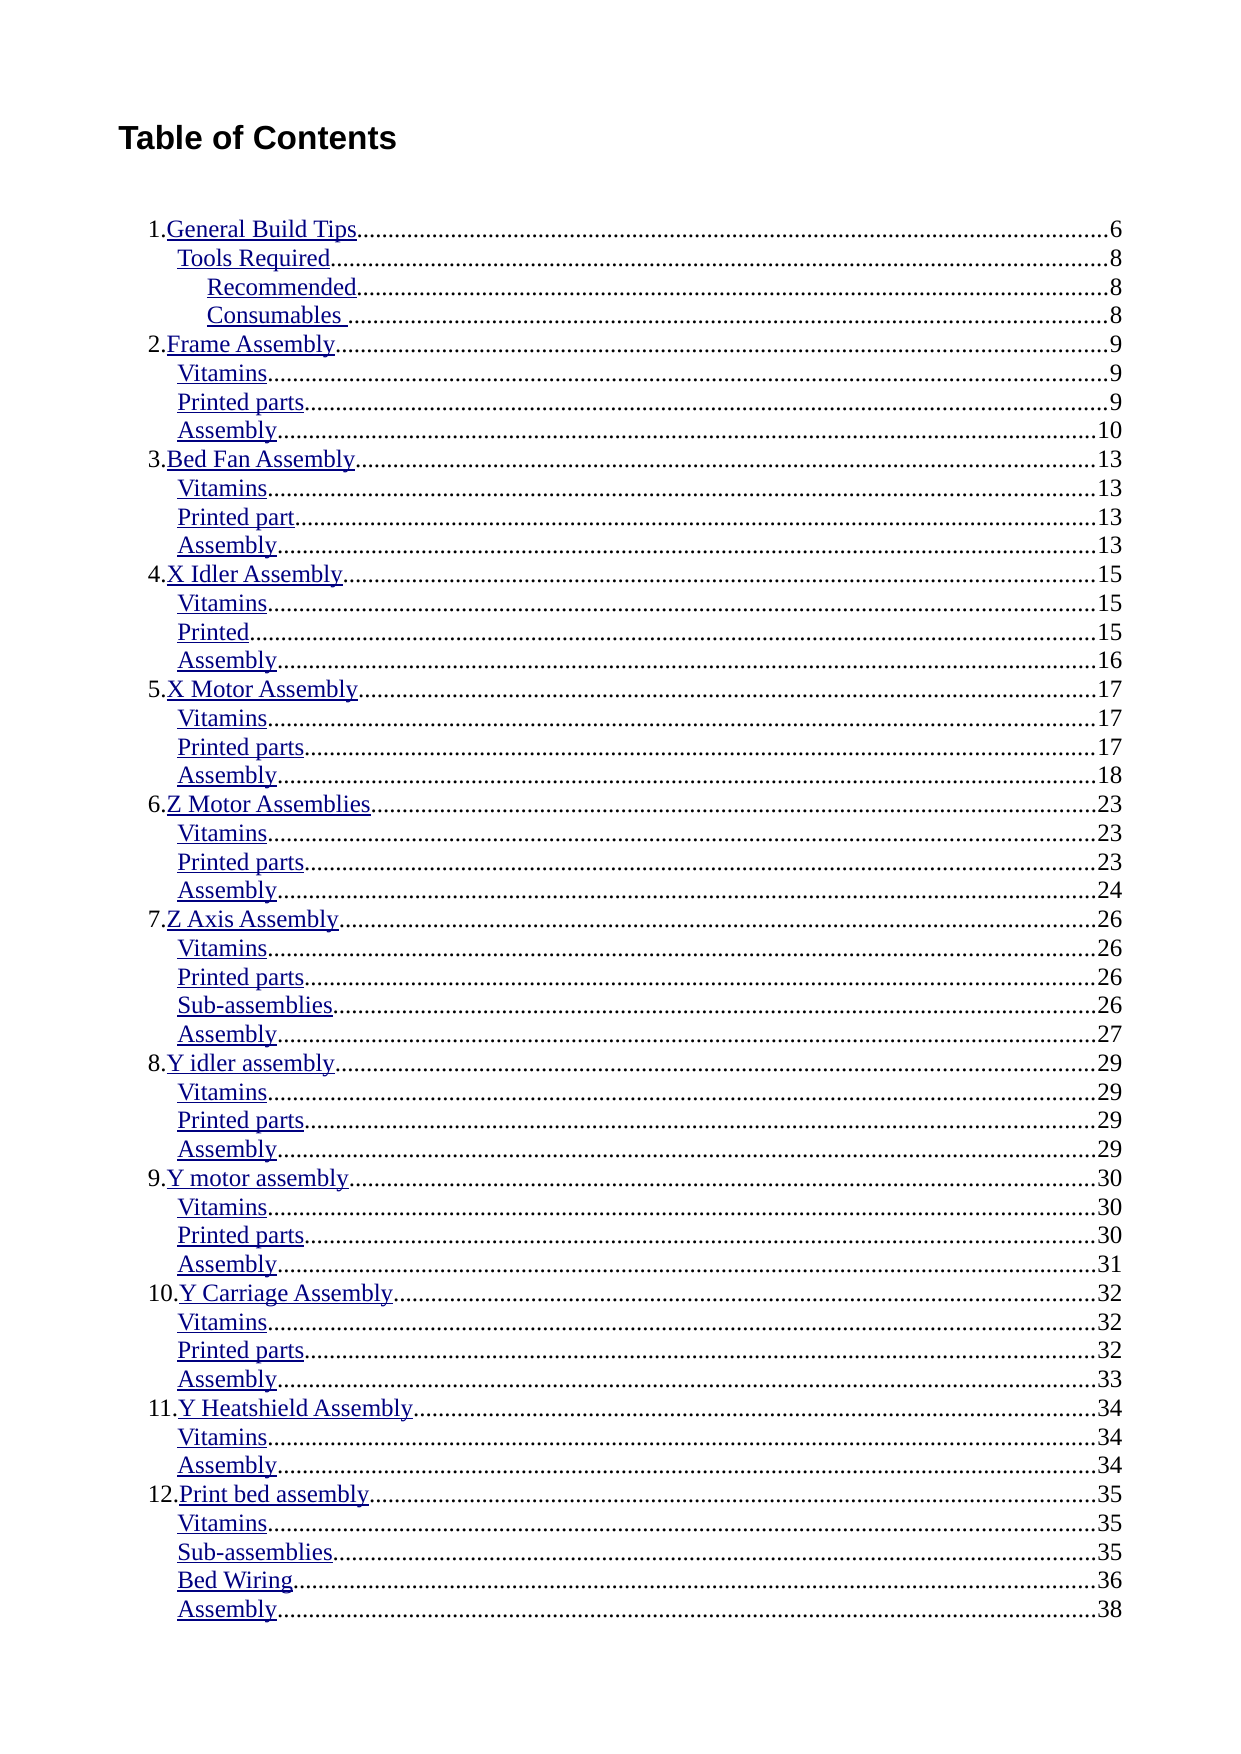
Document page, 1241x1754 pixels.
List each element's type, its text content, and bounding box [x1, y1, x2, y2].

text Vitamins 9 [177, 358, 1122, 387]
text Vitamins 30 [177, 1192, 1122, 1220]
text Vitamins 23 [177, 818, 1122, 847]
text Vitamins 35 [177, 1508, 1122, 1537]
text 3.Bed Fan Assembly 13 [148, 444, 1122, 473]
text 1.General Build Tips 6 [148, 214, 1122, 243]
text Sub-assemblies 35 [177, 1537, 1122, 1565]
text 4.X Idler Assembly 15 [148, 559, 1122, 588]
text 7.Z Axis Assembly 26 [148, 904, 1122, 933]
text Vitamins 29 [177, 1077, 1122, 1105]
text 8.Y idler assembly 29 [148, 1048, 1122, 1077]
text Vitamins 13 [177, 473, 1122, 502]
text Assembly 34 [177, 1450, 1122, 1479]
text Assembly 38 [177, 1594, 1122, 1623]
text Printed parts 17 [177, 732, 1122, 760]
text Assembly 13 [177, 530, 1122, 559]
text Sub-assemblies 26 [177, 990, 1122, 1019]
text Assembly 31 [177, 1249, 1122, 1278]
text Bed Wiring 36 [177, 1565, 1122, 1594]
text Printed 15 [177, 617, 1122, 645]
text 2.Frame Assembly 9 [148, 329, 1122, 358]
text Printed parts 9 [177, 387, 1122, 415]
text Printed parts 30 [177, 1220, 1122, 1249]
text 12.Print bed assembly 35 [148, 1479, 1122, 1508]
text Printed parts 26 [177, 962, 1122, 990]
text Assembly 10 [177, 415, 1122, 444]
text Vitamins 17 [177, 703, 1122, 732]
text Consumables 8 [207, 300, 1122, 329]
text Vitamins 32 [177, 1307, 1122, 1335]
text Assembly 16 [177, 645, 1122, 674]
text Vitamins 34 [177, 1422, 1122, 1450]
text 9.Y motor assembly 30 [148, 1163, 1122, 1192]
text Printed part 13 [177, 502, 1122, 530]
text Assembly 33 [177, 1364, 1122, 1393]
text Vitamins 26 [177, 933, 1122, 962]
text Printed parts 32 [177, 1335, 1122, 1364]
text Assembly 29 [177, 1134, 1122, 1163]
text Recommended 8 [207, 272, 1122, 300]
text Vitamins 15 [177, 588, 1122, 617]
text 6.Z Motor Assemblies 23 [148, 789, 1122, 818]
text 5.X Motor Assembly 17 [148, 674, 1122, 703]
text Printed parts 29 [177, 1105, 1122, 1134]
text Printed parts 23 [177, 847, 1122, 875]
text Assembly 27 [177, 1019, 1122, 1048]
subtitle Table of Contents [118, 118, 1122, 157]
text Assembly 18 [177, 760, 1122, 789]
text Tools Required 8 [177, 243, 1122, 272]
text Assembly 24 [177, 875, 1122, 904]
text 11.Y Heatshield Assembly 34 [148, 1393, 1122, 1422]
text 10.Y Carriage Assembly 32 [148, 1278, 1122, 1307]
